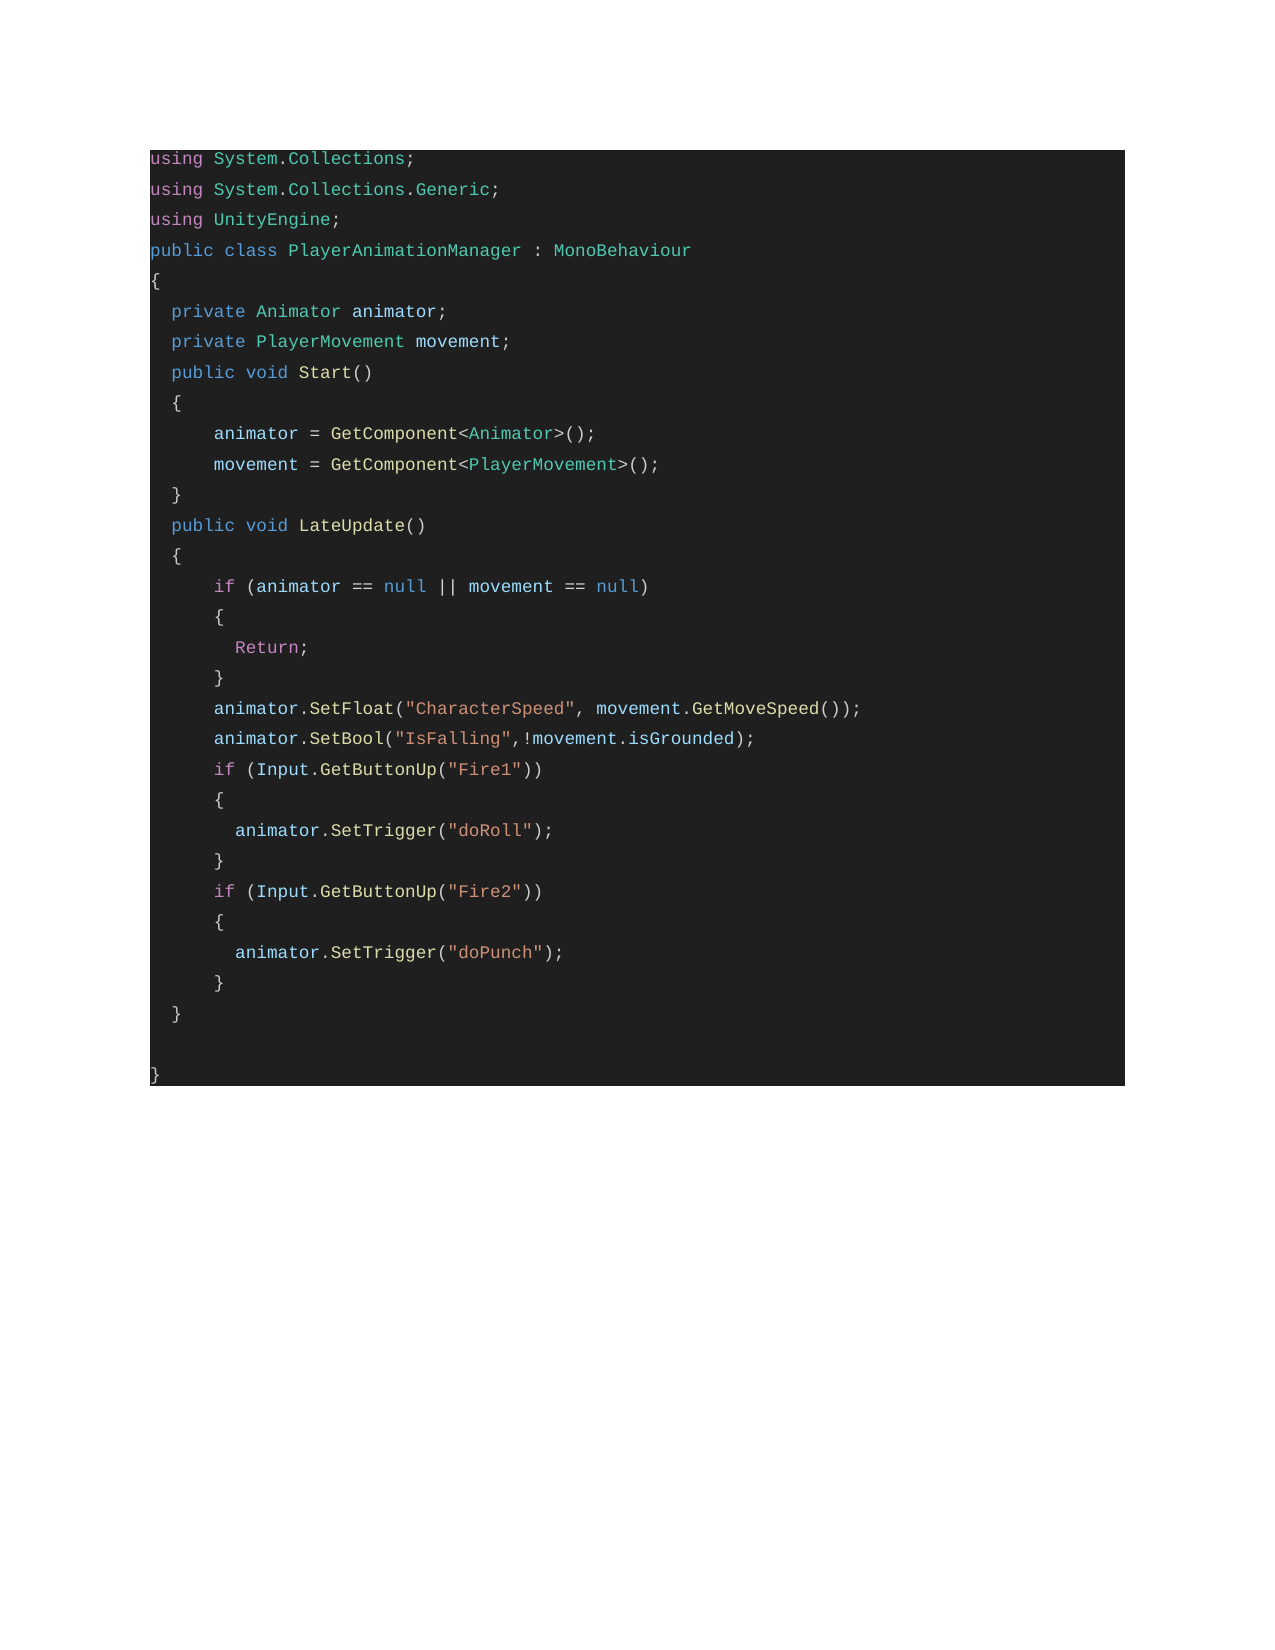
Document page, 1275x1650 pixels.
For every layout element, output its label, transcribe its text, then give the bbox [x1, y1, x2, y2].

text animator = GetComponent<Animator>(); [150, 425, 1125, 445]
text animator.SetBool("IsFalling",!movement.isGrounded); [150, 730, 1125, 750]
text if (animator == null || movement == null) [150, 577, 1125, 597]
text using System.Collections.Generic; [150, 181, 1125, 201]
text using System.Collections; [150, 150, 1125, 170]
text public void LateUpdate() [150, 516, 1125, 536]
text { [150, 394, 1125, 414]
text } [150, 669, 1125, 689]
text if (Input.GetButtonUp("Fire1")) [150, 760, 1125, 781]
text } [150, 974, 1125, 994]
text } [150, 852, 1125, 872]
text private Animator animator; [150, 303, 1125, 323]
text { [150, 272, 1125, 292]
text { [150, 608, 1125, 628]
text private PlayerMovement movement; [150, 333, 1125, 353]
text public void Start() [150, 364, 1125, 384]
text { [150, 913, 1125, 933]
text public class PlayerAnimationManager : MonoBehaviour [150, 242, 1125, 262]
text using UnityEngine; [150, 211, 1125, 231]
text Return; [150, 638, 1125, 658]
text movement = GetComponent<PlayerMovement>(); [150, 455, 1125, 475]
text animator.SetTrigger("doPunch"); [150, 943, 1125, 964]
text } [150, 1004, 1125, 1025]
text { [150, 547, 1125, 567]
text } [150, 1066, 1125, 1086]
text if (Input.GetButtonUp("Fire2")) [150, 882, 1125, 903]
text { [150, 791, 1125, 811]
text animator.SetTrigger("doRoll"); [150, 821, 1125, 842]
text animator.SetFloat("CharacterSpeed", movement.GetMoveSpeed()); [150, 699, 1125, 719]
text } [150, 486, 1125, 506]
